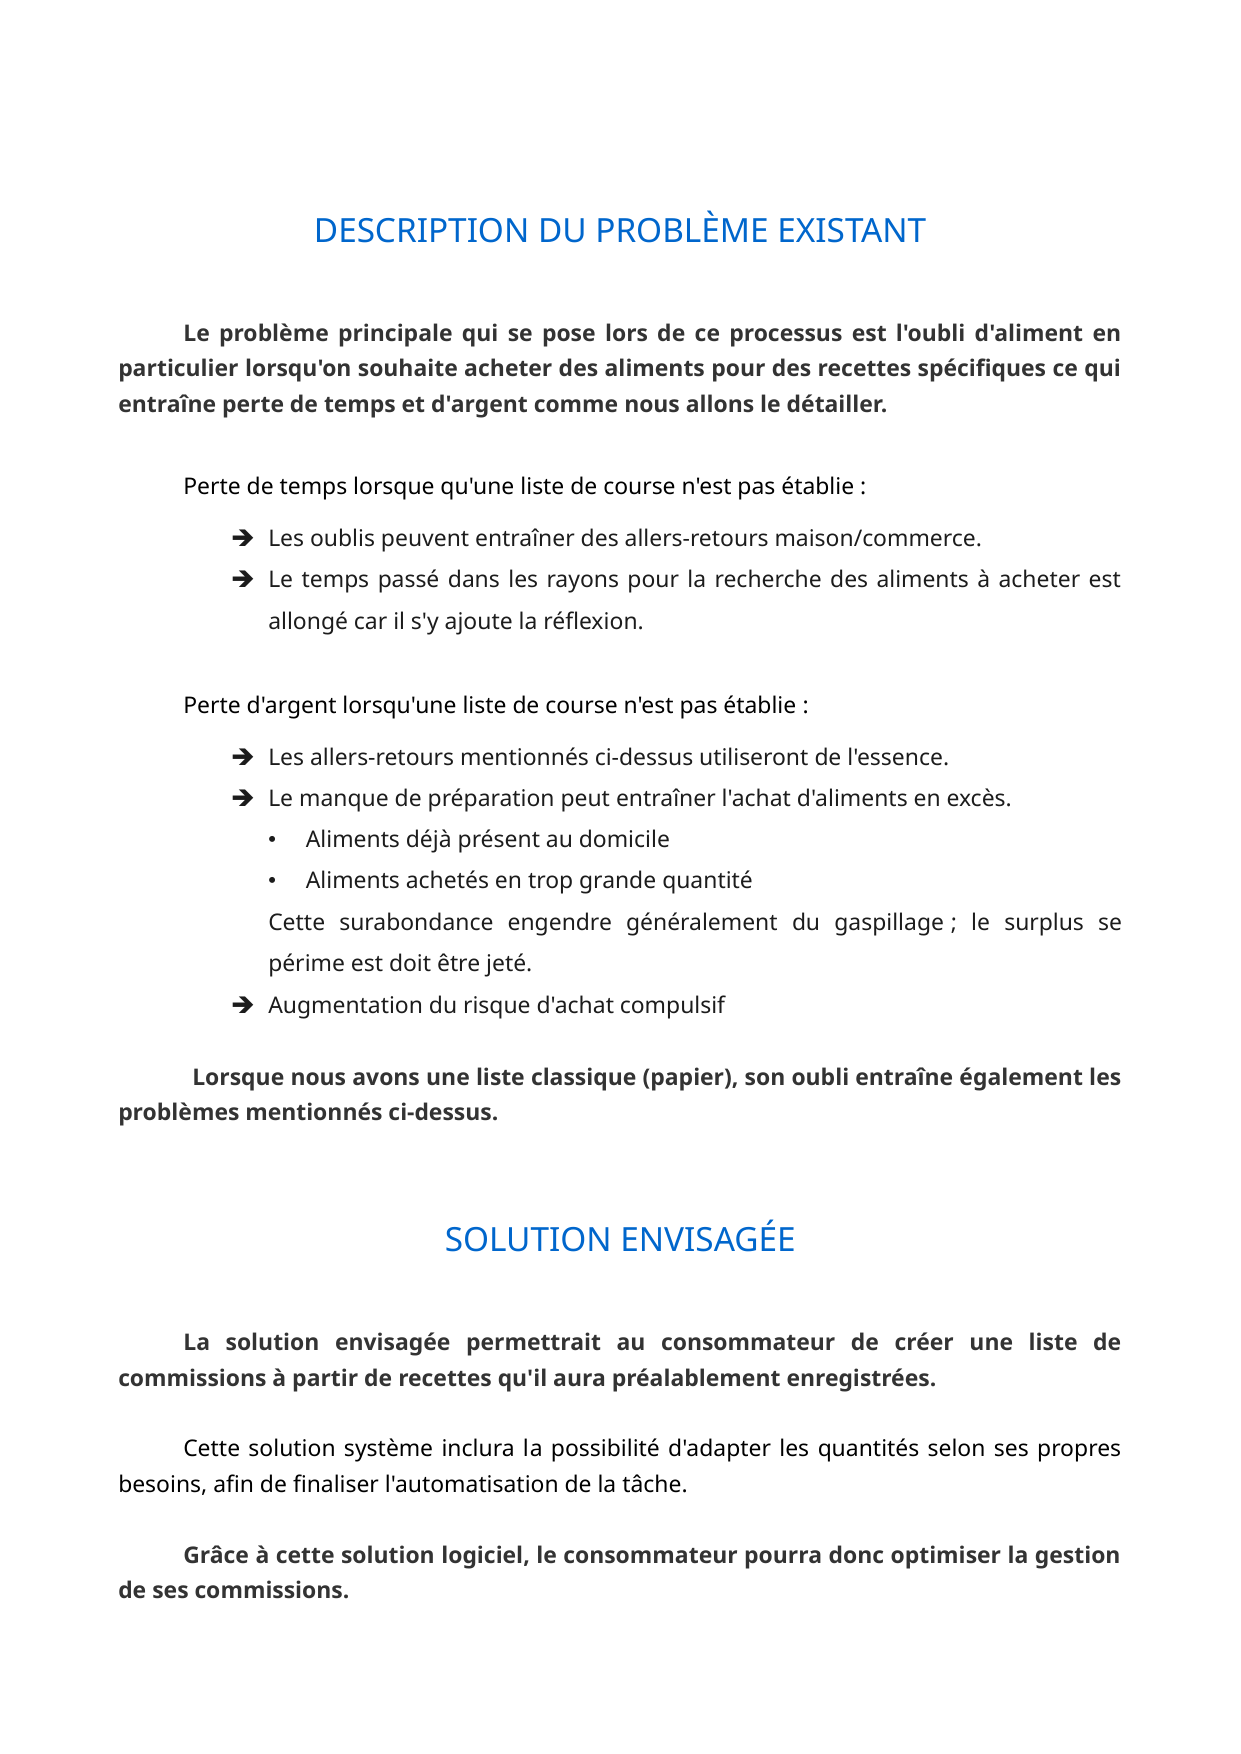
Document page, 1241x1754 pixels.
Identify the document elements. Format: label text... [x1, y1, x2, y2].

text Lorsque nous avons une liste classique (papier), son oubli entraîne également les problèmes mentionnés ci-dessus. [118, 1057, 1122, 1128]
list Aliments achetés en trop grande quantité [268, 856, 1122, 897]
list Perte d'argent lorsqu'une liste de course n'est pas établie : [118, 685, 1122, 720]
list Cette surabondance engendre généralement du gaspillage ; le surplus se périme est doit être jeté. [231, 897, 1122, 980]
subtitle SOLUTION ENVISAGÉE [118, 1216, 1122, 1262]
list Aliments déjà présent au domicile [268, 814, 1122, 856]
subtitle DESCRIPTION DU PROBLÈME EXISTANT [118, 207, 1122, 252]
list Les allers-retours mentionnés ci-dessus utiliseront de l'essence. [231, 732, 1122, 773]
list Perte de temps lorsque qu'une liste de course n'est pas établie : [118, 466, 1122, 502]
list Augmentation du risque d'achat compulsif [231, 980, 1122, 1021]
text Grâce à cette solution logiciel, le consommateur pourra donc optimiser la gestion de ses commissions. [118, 1535, 1122, 1606]
text La solution envisagée permettrait au consommateur de créer une liste de commissions à partir de recettes qu'il aura préalablement enregistrées. [118, 1322, 1122, 1393]
list Les oublis peuvent entraîner des allers-retours maison/commerce. [231, 513, 1122, 555]
text Le problème principale qui se pose lors de ce processus est l'oubli d'aliment en particulier lorsqu'on souhaite acheter des aliments pour des recettes spécifiques ce qui entraîne perte de temps et d'argent comme nous allons le détailler. [118, 313, 1122, 419]
list Le temps passé dans les rayons pour la recherche des aliments à acheter est allongé car il s'y ajoute la réflexion. [231, 555, 1122, 637]
list Le manque de préparation peut entraîner l'achat d'aliments en excès. [231, 773, 1122, 814]
text Cette solution système inclura la possibilité d'adapter les quantités selon ses propres besoins, afin de finaliser l'automatisation de la tâche. [118, 1428, 1122, 1499]
